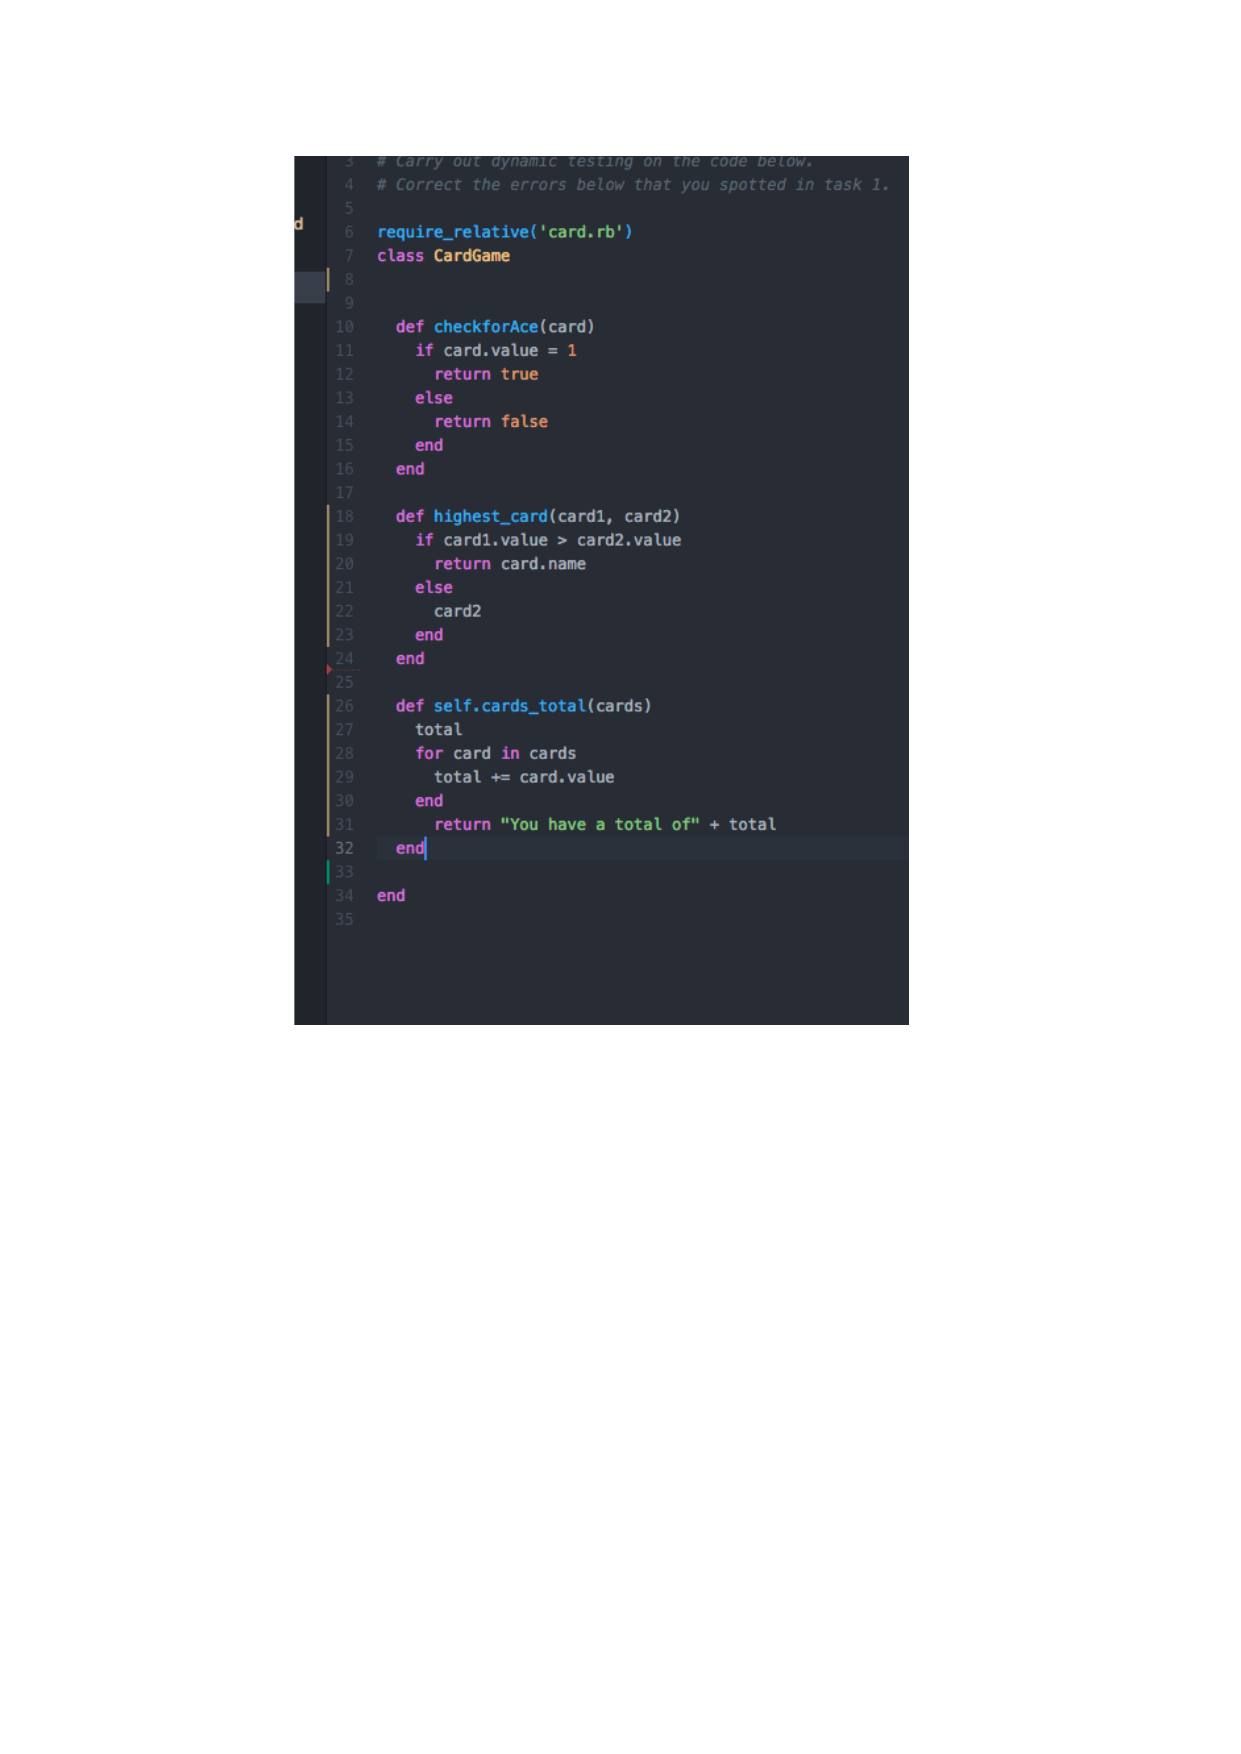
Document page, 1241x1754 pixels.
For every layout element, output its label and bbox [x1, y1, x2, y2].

picture [294, 156, 909, 1025]
